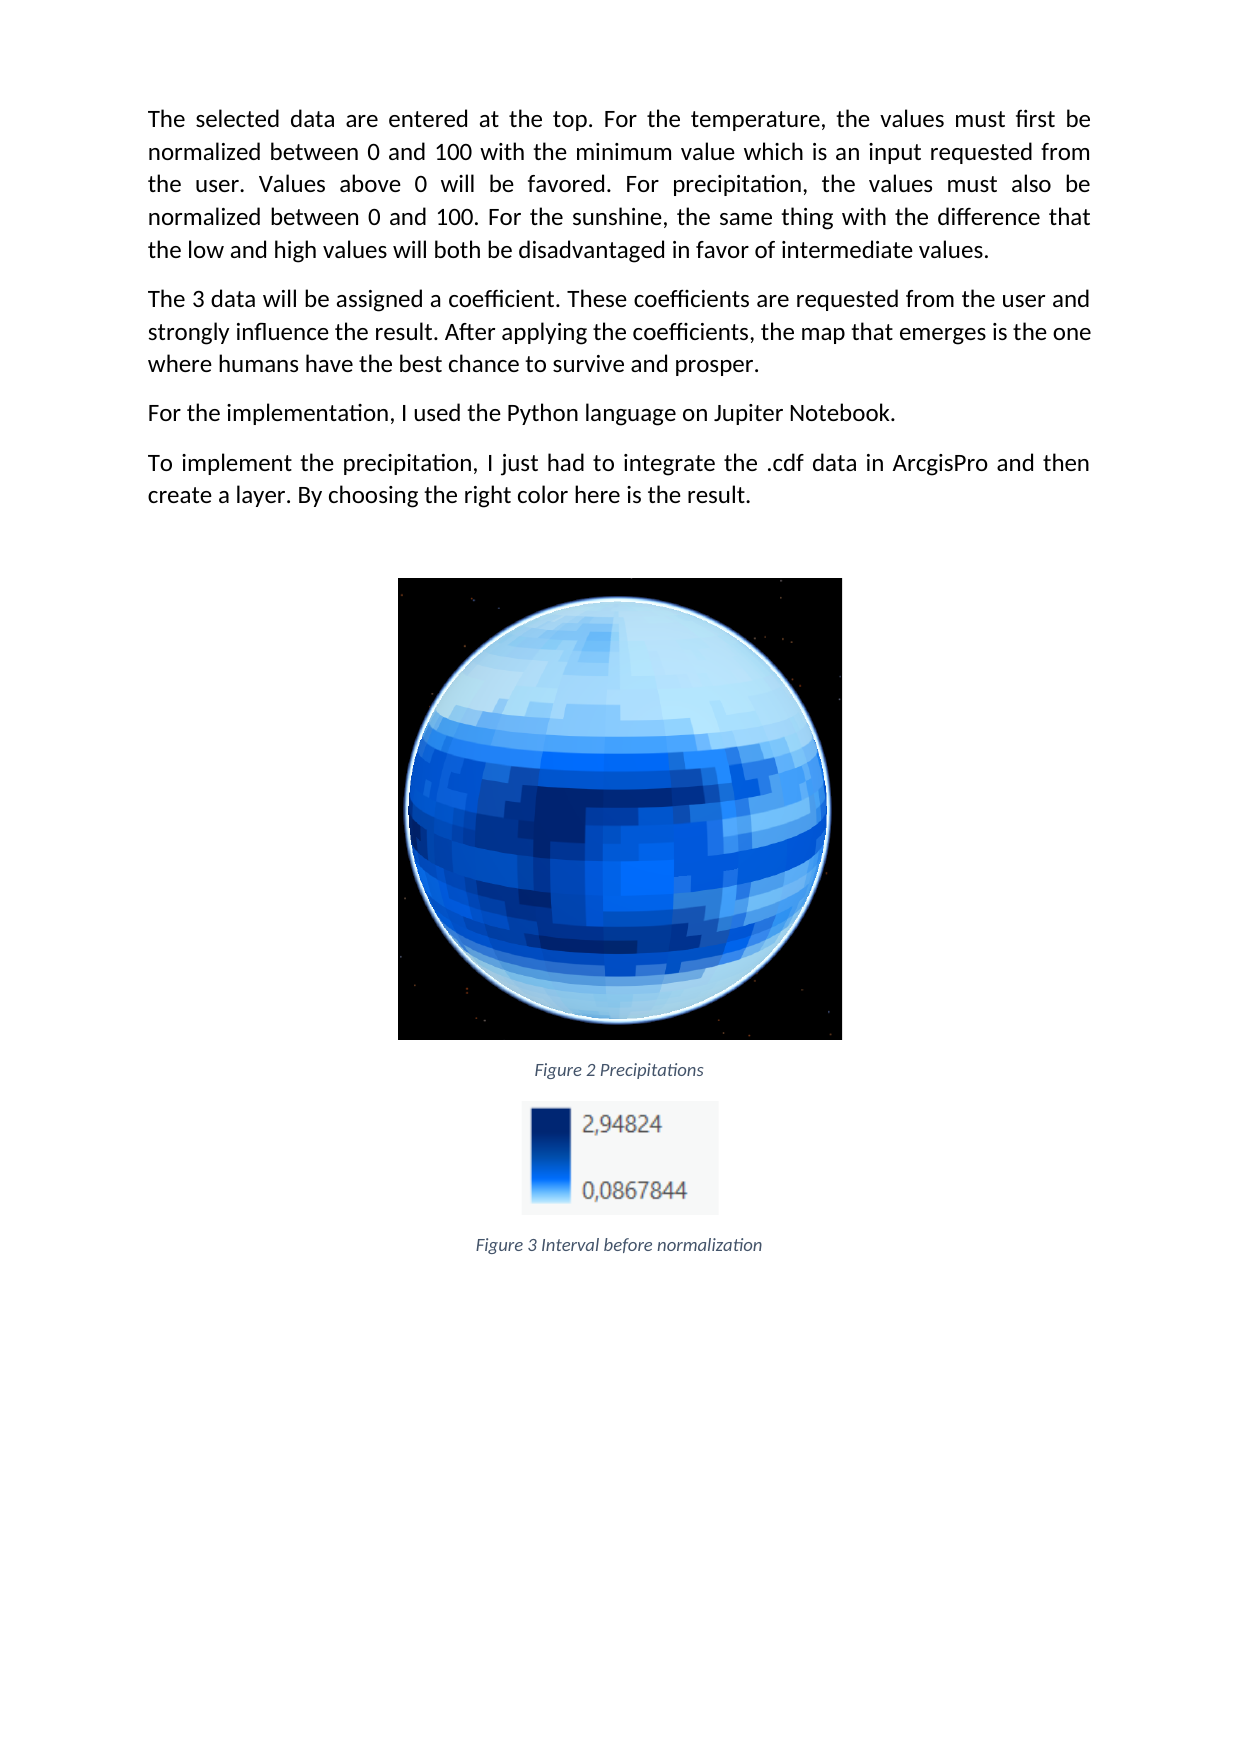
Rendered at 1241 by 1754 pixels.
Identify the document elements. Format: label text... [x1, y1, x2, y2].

text The selected data are entered at the top. For the temperature, the values must first be normalized between 0 and 100 with the minimum value which is an input requested from the user. Values above 0 will be favored. For precipitation, the values must also be normalized between 0 and 100. For the sunshine, the same thing with the difference that the low and high values will both be disadvantaged in favor of intermediate values. [148, 103, 1093, 264]
text For the implementation, I used the Python language on Jupiter Notebook. [148, 398, 1093, 428]
text Figure 2 Precipitations [148, 1058, 1093, 1081]
text The 3 data will be assigned a coefficient. These coefficients are requested from the user and strongly influence the result. After applying the coefficients, the map that emerges is the one where humans have the best chance to survive and prosper. [148, 283, 1093, 379]
text To implement the precipitation, I just had to integrate the .cdf data in ArcgisPro and then create a layer. By choosing the right color here is the result. [148, 447, 1093, 510]
text Figure 3 Interval before normalization [148, 1233, 1093, 1256]
